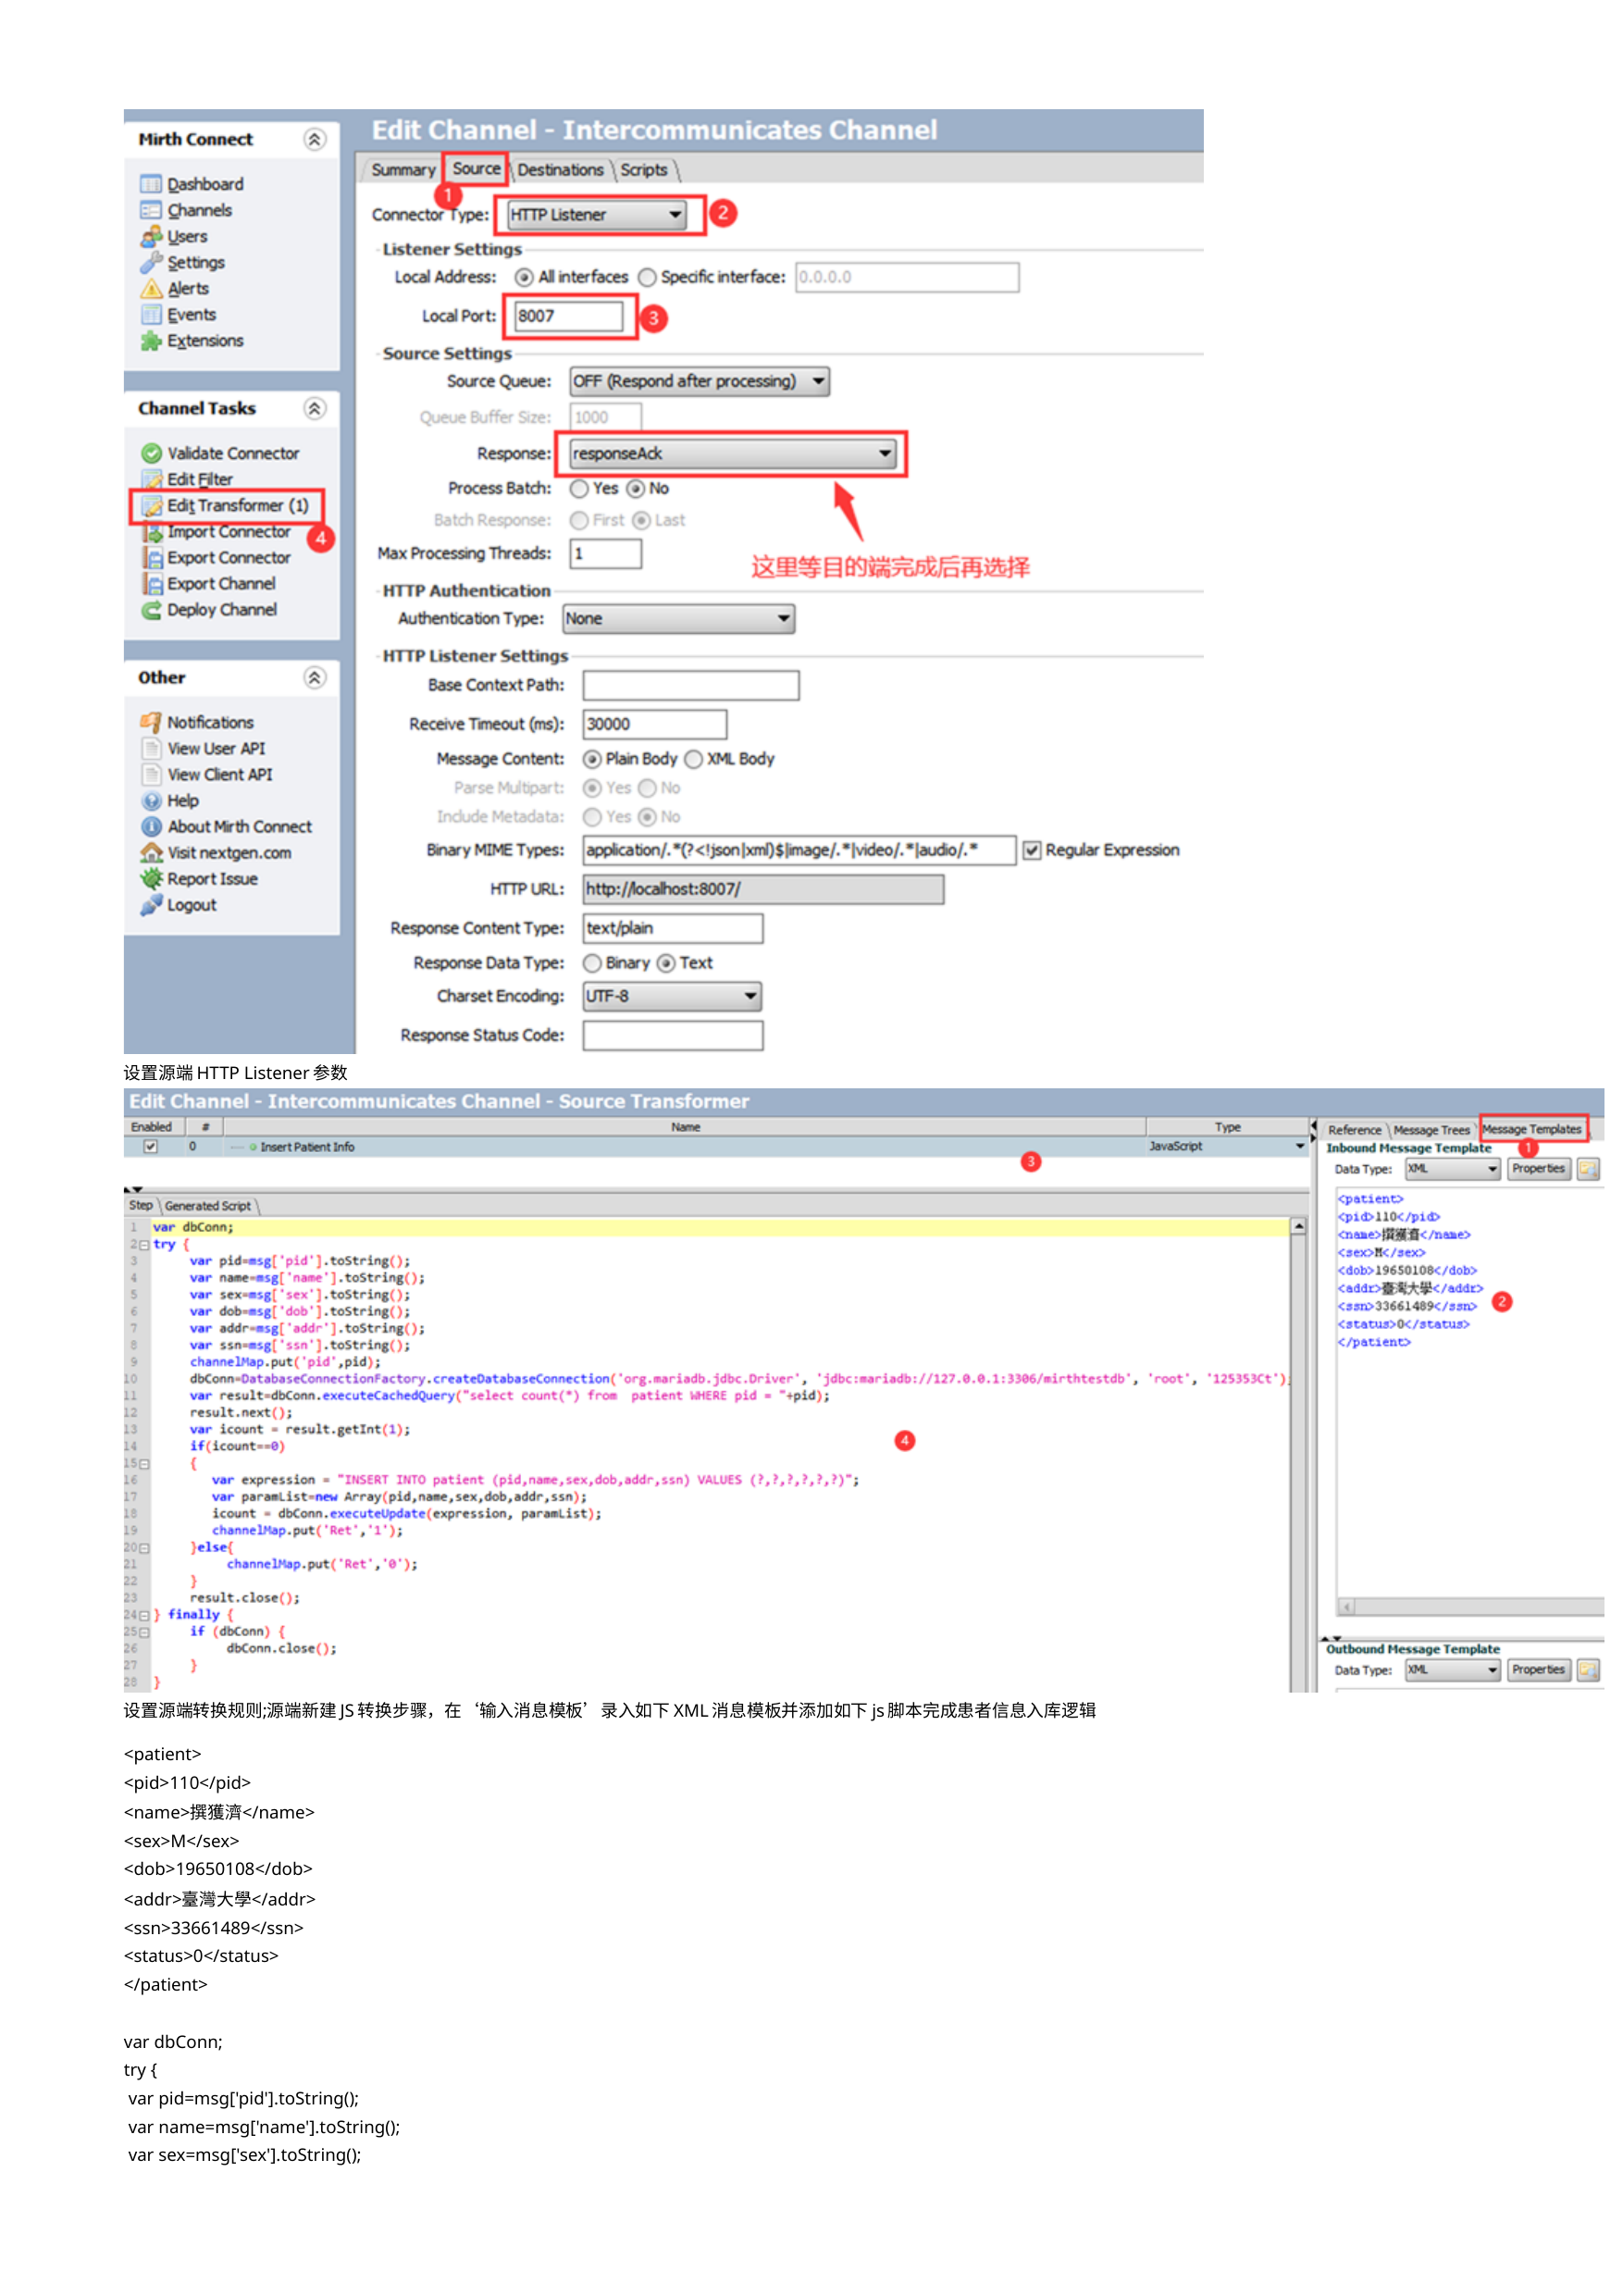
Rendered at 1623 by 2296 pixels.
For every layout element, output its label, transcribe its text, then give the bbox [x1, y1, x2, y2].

text 设置源端HTTP Listener参数 [124, 1059, 1499, 1084]
picture [123, 1088, 1604, 1693]
text 设置源端转换规则;源端新建JS转换步骤，在‘输入消息模板’录入如下XML消息模板并添加如下js脚本完成患者信息入库逻辑 [124, 1697, 1499, 1722]
text <patient> <pid>110</pid> <name>撰獲濟</name> <sex>M</sex> <dob>19650108</dob> <addr>臺灣大學</addr> <ssn>33661489</ssn> <status>0</status> </patient> [124, 1742, 1499, 1996]
text var dbConn; try { var pid=msg['pid'].toString(); var name=msg['name'].toString(); var sex=msg['sex'].toString(); [124, 2029, 1499, 2166]
picture [123, 109, 1204, 1054]
